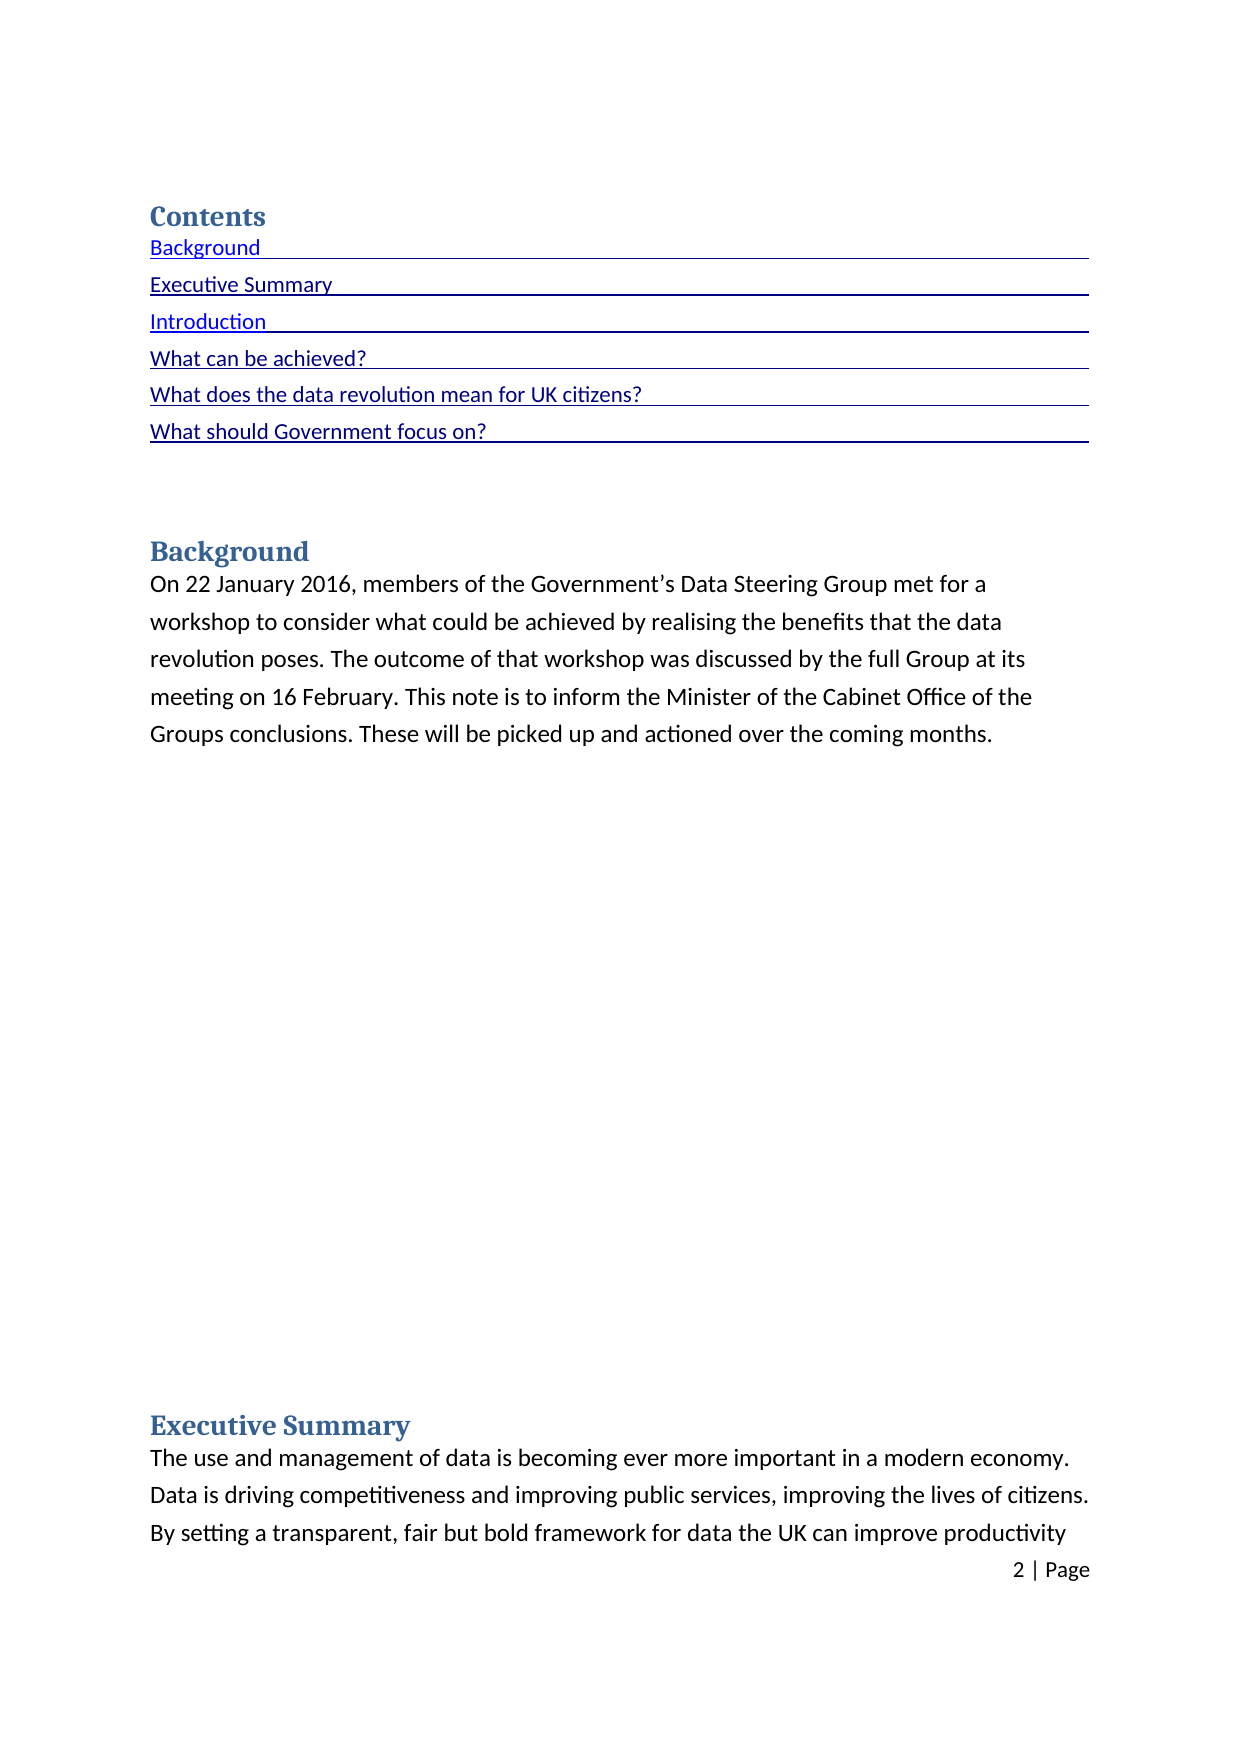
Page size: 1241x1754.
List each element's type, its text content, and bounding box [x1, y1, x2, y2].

text What does the data revolution mean for UK citizens? [150, 386, 1090, 408]
text Contents [150, 200, 1090, 233]
text What can be achieved? [150, 349, 1090, 372]
text Introduction [150, 312, 1090, 335]
text Background [150, 238, 1090, 261]
text Executive Summary [150, 275, 1090, 298]
subtitle Background [150, 536, 1090, 569]
subtitle Executive Summary [150, 1409, 1090, 1443]
text What should Government focus on? [150, 422, 1090, 445]
text The use and management of data is becoming ever more important in a modern economy. Data is driving competitiveness and improving public services, improving the lives of citizens. By setting a transparent, fair but bold framework for data the UK can improve productivity [150, 1448, 1090, 1548]
text On 22 January 2016, members of the Government’s Data Steering Group met for a workshop to consider what could be achieved by realising the benefits that the data revolution poses. The outcome of that workshop was discussed by the full Group at its meeting on 16 February. This note is to inform the Minister of the Cabinet Office of the Groups conclusions. These will be picked up and actioned over the coming months. [150, 574, 1090, 749]
